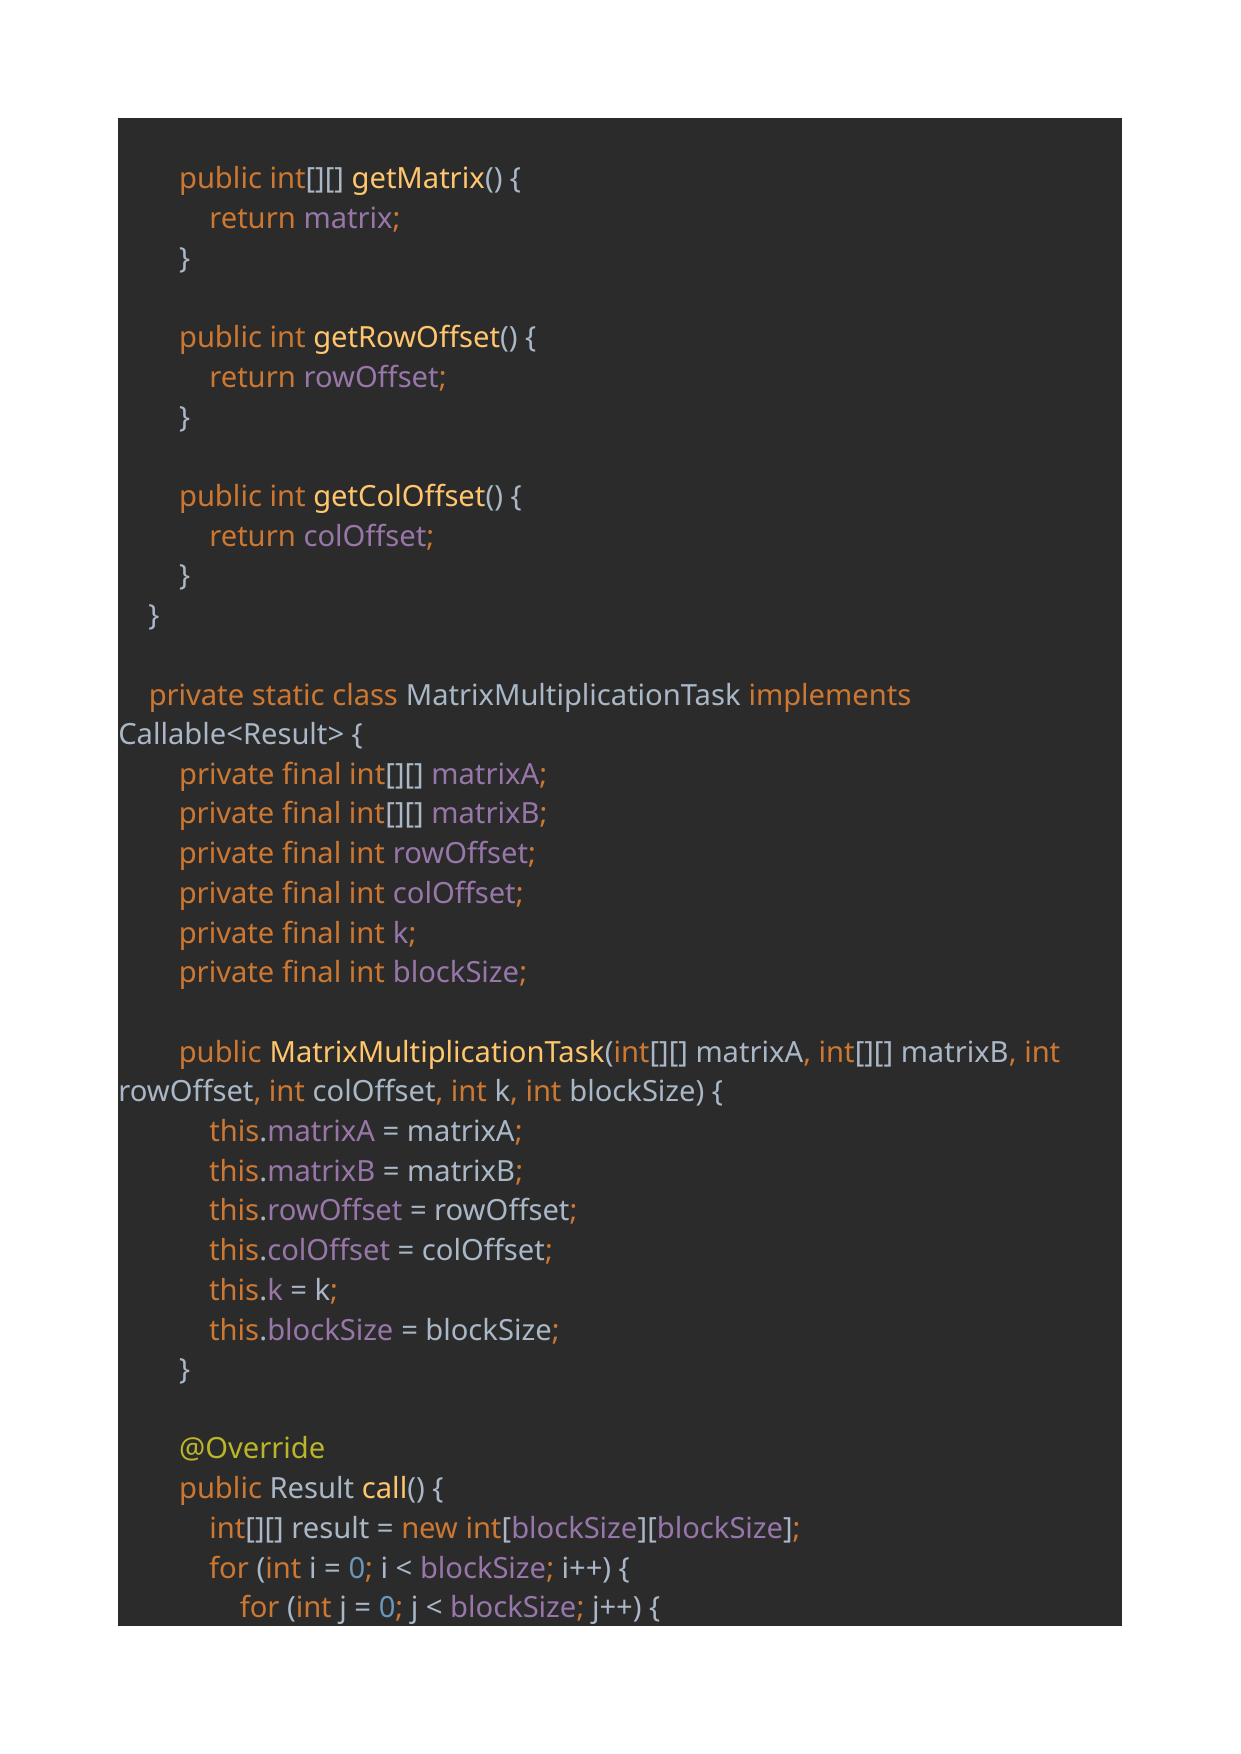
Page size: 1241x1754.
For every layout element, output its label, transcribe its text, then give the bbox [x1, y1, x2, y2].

text public int[][] getMatrix() { return matrix; } public int getRowOffset() { return rowOffset; } public int getColOffset() { return colOffset; } } private static class MatrixMultiplicationTask implements Callable<Result> { private final int[][] matrixA; private final int[][] matrixB; private final int rowOffset; private final int colOffset; private final int k; private final int blockSize; public MatrixMultiplicationTask(int[][] matrixA, int[][] matrixB, int rowOffset, int colOffset, int k, int blockSize) { this.matrixA = matrixA; this.matrixB = matrixB; this.rowOffset = rowOffset; this.colOffset = colOffset; this.k = k; this.blockSize = blockSize; } @Override public Result call() { int[][] result = new int[blockSize][blockSize]; for (int i = 0; i < blockSize; i++) { for (int j = 0; j < blockSize; j++) { [118, 118, 1122, 1626]
